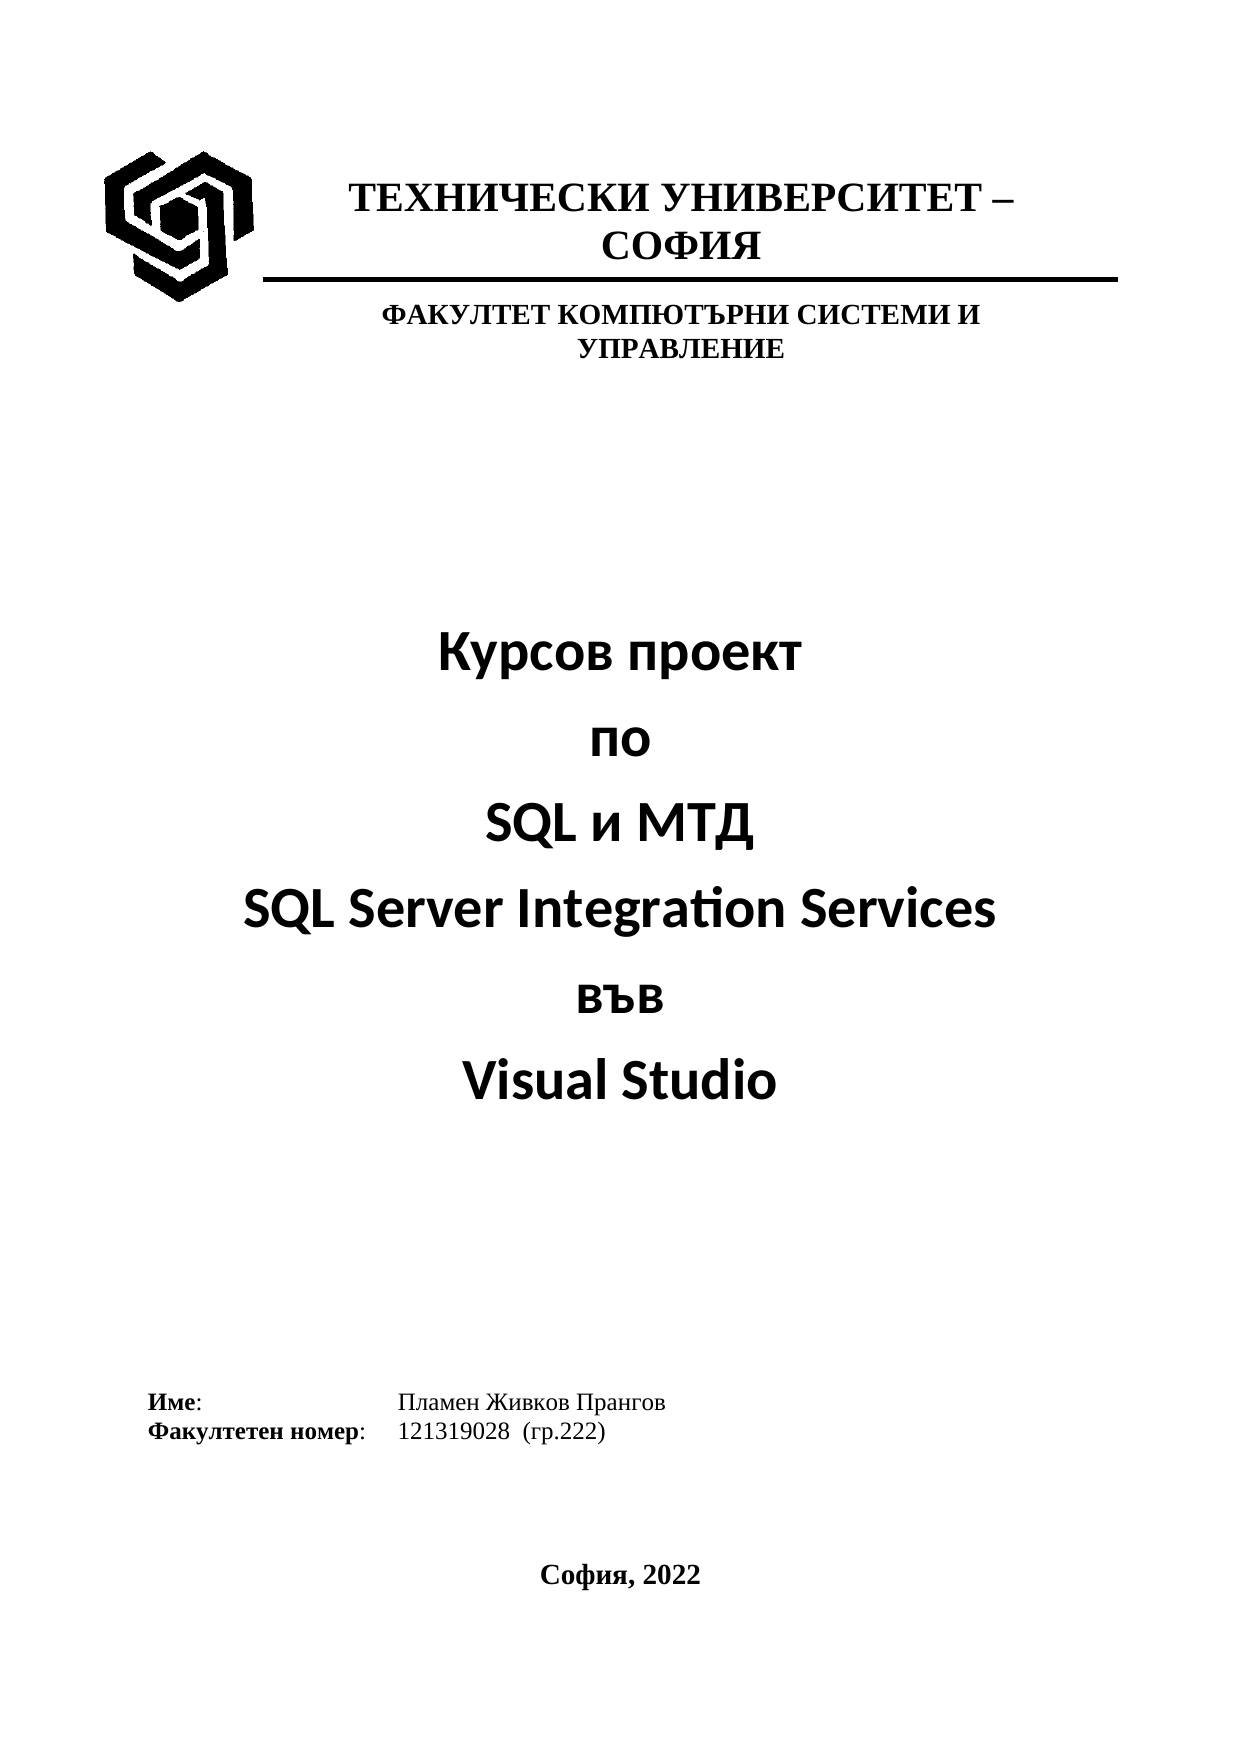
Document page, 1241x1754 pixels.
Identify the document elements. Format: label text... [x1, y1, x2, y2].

text Име: Пламен Живков Прангов [148, 1387, 1092, 1416]
table_header ФАКУЛТЕТ КОМПЮТЪРНИ СИСТЕМИ И УПРАВЛЕНИЕ [281, 282, 1081, 364]
text във [148, 957, 1092, 1028]
text SQL Server Integration Services [148, 871, 1092, 942]
text SQL и МТД [148, 785, 1092, 856]
text Курсов проект [148, 613, 1092, 685]
table_header [136, 148, 281, 364]
text София, 2022 [148, 1557, 1092, 1590]
picture [101, 150, 258, 304]
text Факултетен номер: 121319028 (гр.222) [148, 1416, 1092, 1445]
text Visual Studio [148, 1043, 1092, 1114]
table_header ТЕХНИЧЕСКИ УНИВЕРСИТЕТ – СОФИЯ [281, 148, 1081, 277]
text по [148, 699, 1092, 771]
